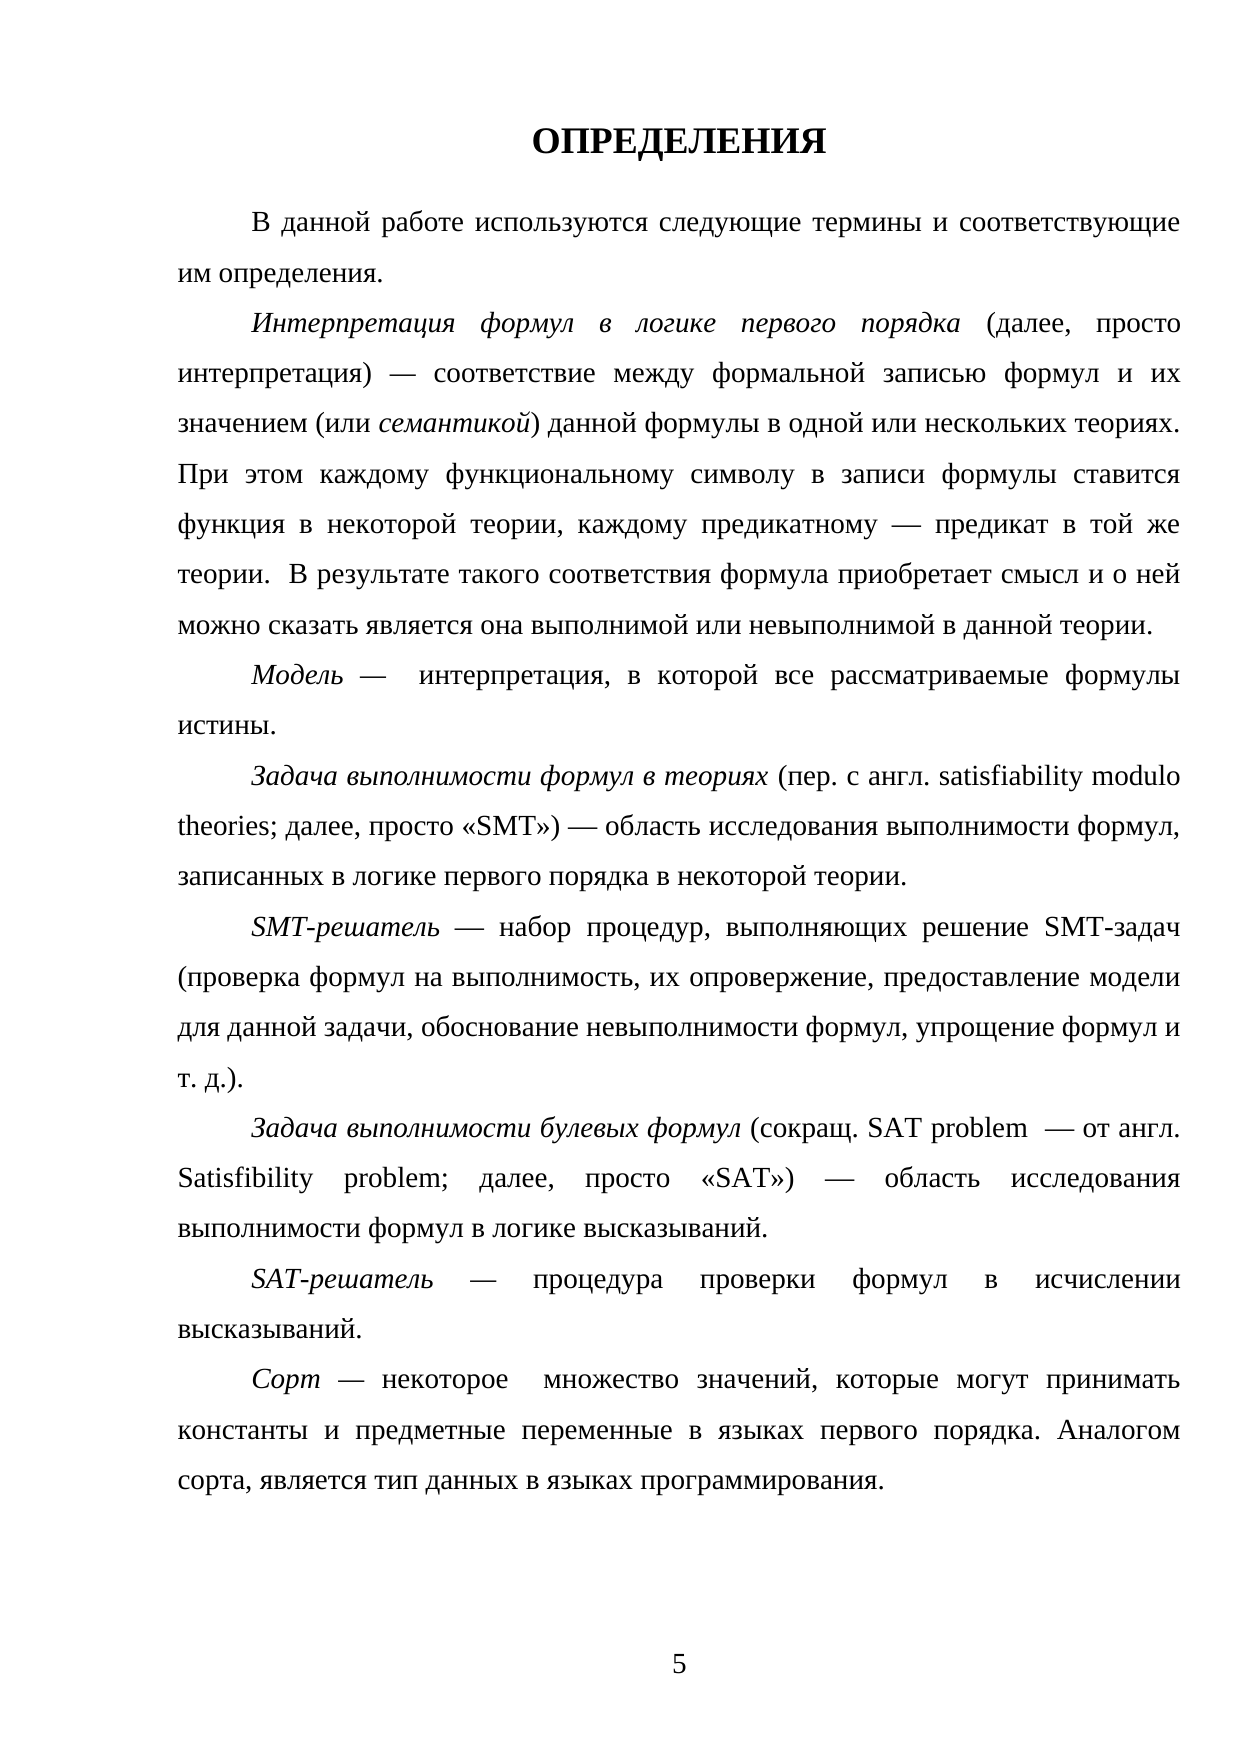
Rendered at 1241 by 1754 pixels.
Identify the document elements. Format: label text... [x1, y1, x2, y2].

text Сорт — некоторое множество значений, которые могут принимать константы и предметные переменные в языках первого порядка. Аналогом сорта, является тип данных в языках программирования. [177, 1362, 1181, 1496]
text Задача выполнимости булевых формул (сокращ. SAT problem — от англ. Satisfibility problem; далее, просто «SAT») — область исследования выполнимости формул в логике высказываний. [177, 1110, 1181, 1244]
text Задача выполнимости формул в теориях (пер. с англ. satisfiability modulo theories; далее, просто «SMT») — область исследования выполнимости формул, записанных в логике первого порядка в некоторой теории. [177, 758, 1181, 892]
text Интерпретация формул в логике первого порядка (далее, просто интерпретация) — соответствие между формальной записью формул и их значением (или семантикой) данной формулы в одной или нескольких теориях. При этом каждому функциональному символу в записи формулы ставится функция в некоторой теории, каждому предикатному — предикат в той же теории. В результате такого соответствия формула приобретает смысл и о ней можно сказать является она выполнимой или невыполнимой в данной теории. [177, 305, 1181, 640]
subtitle Определения [177, 118, 1181, 161]
text Модель — интерпретация, в которой все рассматриваемые формулы истины. [177, 657, 1181, 741]
text SAT-решатель — процедура проверки формул в исчислении высказываний. [177, 1261, 1181, 1345]
text В данной работе используются следующие термины и соответствующие им определения. [177, 204, 1181, 288]
text SMT-решатель — набор процедур, выполняющих решение SMT-задач (проверка формул на выполнимость, их опровержение, предоставление модели для данной задачи, обоснование невыполнимости формул, упрощение формул и т. д.). [177, 909, 1181, 1093]
